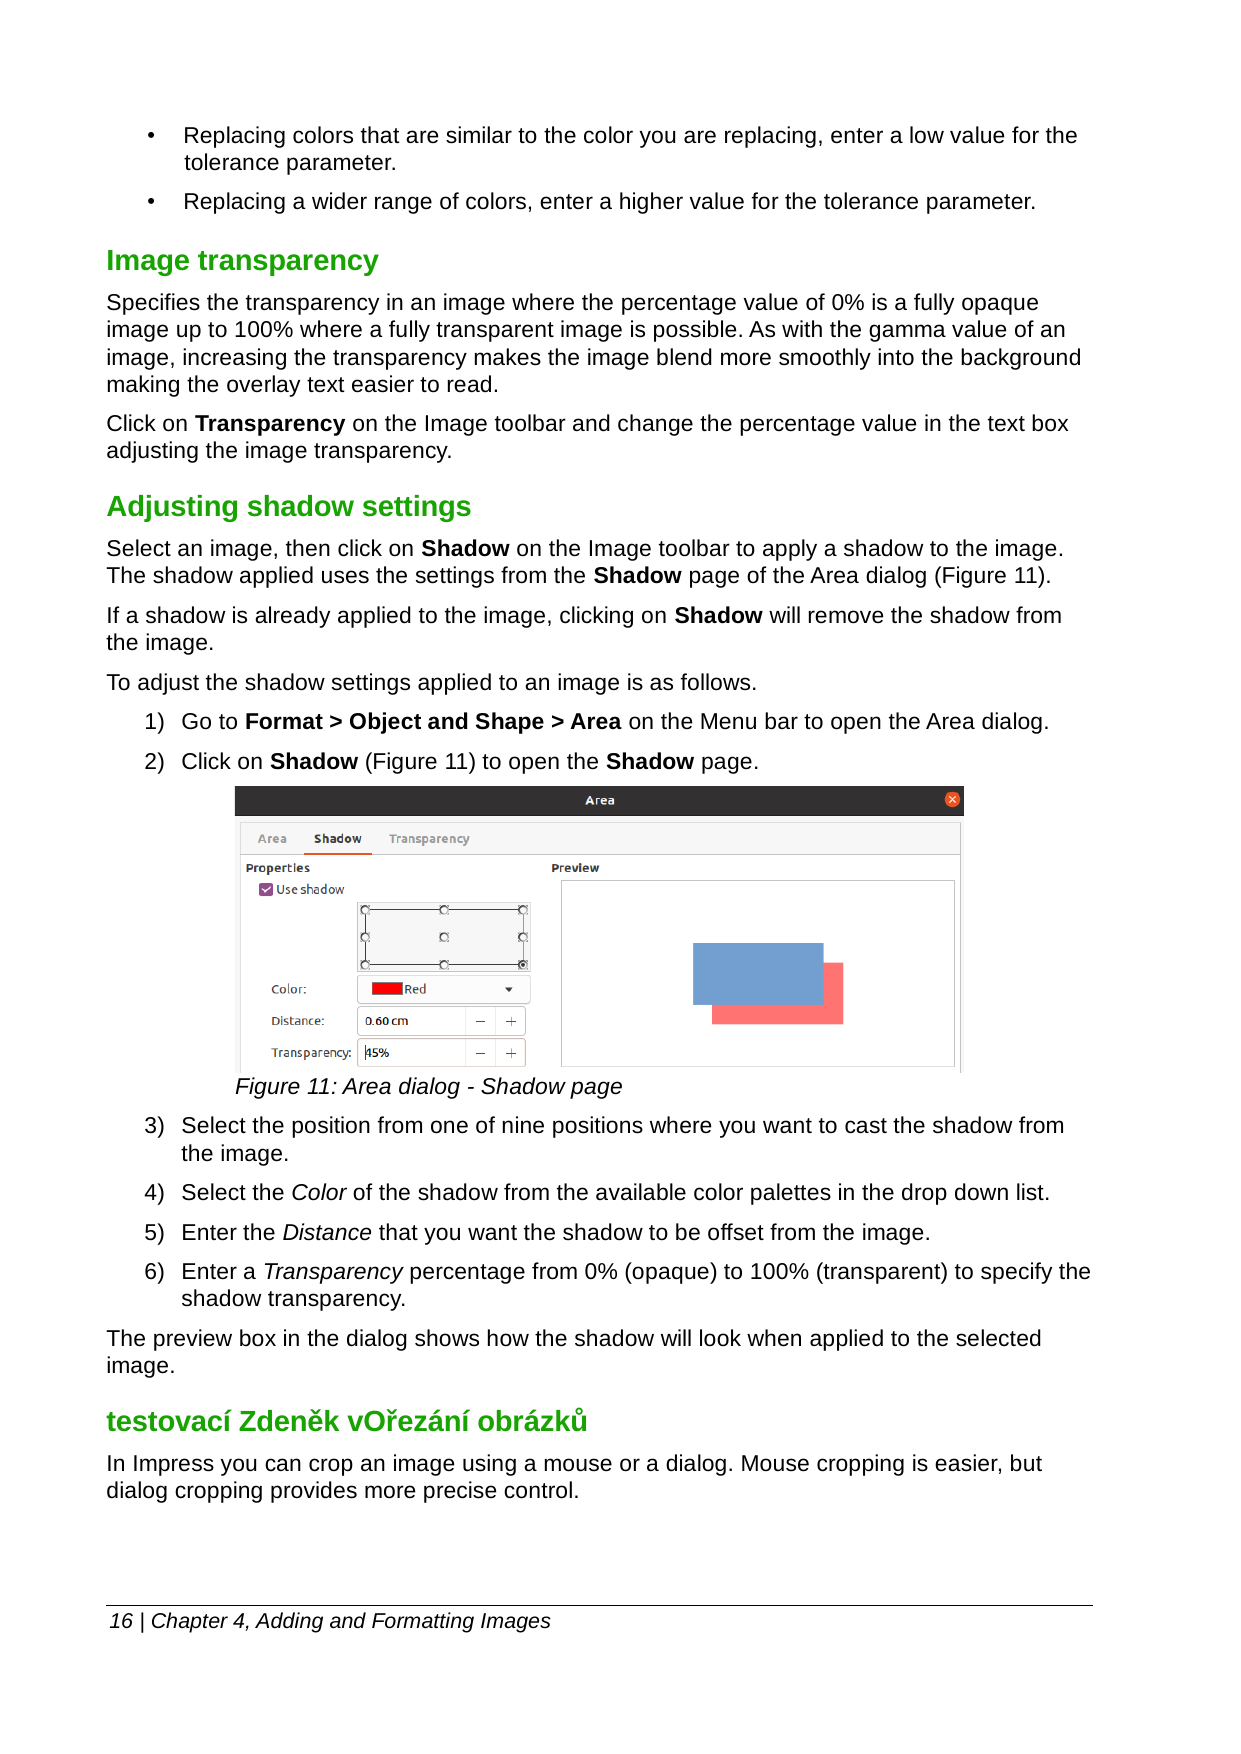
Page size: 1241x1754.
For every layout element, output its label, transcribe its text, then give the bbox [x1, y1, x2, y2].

list Enter a Transparency percentage from 0% (opaque) to 100% (transparent) to specify the shadow transparency. [164, 1258, 1093, 1312]
text Click on Transparency on the Image toolbar and change the percentage value in the text box adjusting the image transparency. [106, 409, 1093, 464]
list Replacing colors that are similar to the color you are replacing, enter a low value for the tolerance parameter. [144, 118, 1093, 175]
text To adjust the shadow settings applied to an image is as follows. [106, 668, 1093, 695]
text If a shadow is already applied to the image, clicking on Shadow will remove the shadow from the image. [106, 601, 1093, 656]
list Click on Shadow (Figure 11) to open the Shadow page. [164, 747, 1093, 774]
subtitle Adjusting shadow settings [106, 489, 1093, 522]
list Select the Color of the shadow from the available color palettes in the drop down list. [164, 1178, 1093, 1206]
picture [234, 786, 964, 1073]
text Specifies the transparency in an image where the percentage value of 0% is a fully opaque image up to 100% where a fully transparent image is possible. As with the gamma value of an image, increasing the transparency makes the image blend more smoothly into the background making the overlay text easier to read. [106, 289, 1093, 397]
subtitle testovací Zdeněk vOřezání obrázků [106, 1403, 1093, 1437]
text In Impress you can crop an image using a mouse or a dialog. Mouse cropping is easier, but dialog cropping provides more precise control. [106, 1449, 1093, 1504]
list Enter the Distance that you want the shadow to be offset from the image. [164, 1218, 1093, 1245]
list Replacing a wider range of colors, enter a higher value for the tolerance parameter. [144, 185, 1093, 218]
list Go to Format > Object and Shape > Area on the Menu bar to open the Area dialog. [164, 708, 1093, 735]
text Figure 11: Area dialog - Shadow page [235, 1073, 964, 1100]
subtitle Image transparency [106, 243, 1093, 276]
list Select the position from one of nine positions where you want to cast the shadow from the image. [164, 1112, 1093, 1166]
text The preview box in the dialog shows how the shadow will look when applied to the selected image. [106, 1324, 1093, 1378]
text Select an image, then click on Shadow on the Image toolbar to apply a shadow to the image. The shadow applied uses the settings from the Shadow page of the Area dialog (Figure 11). [106, 535, 1093, 589]
